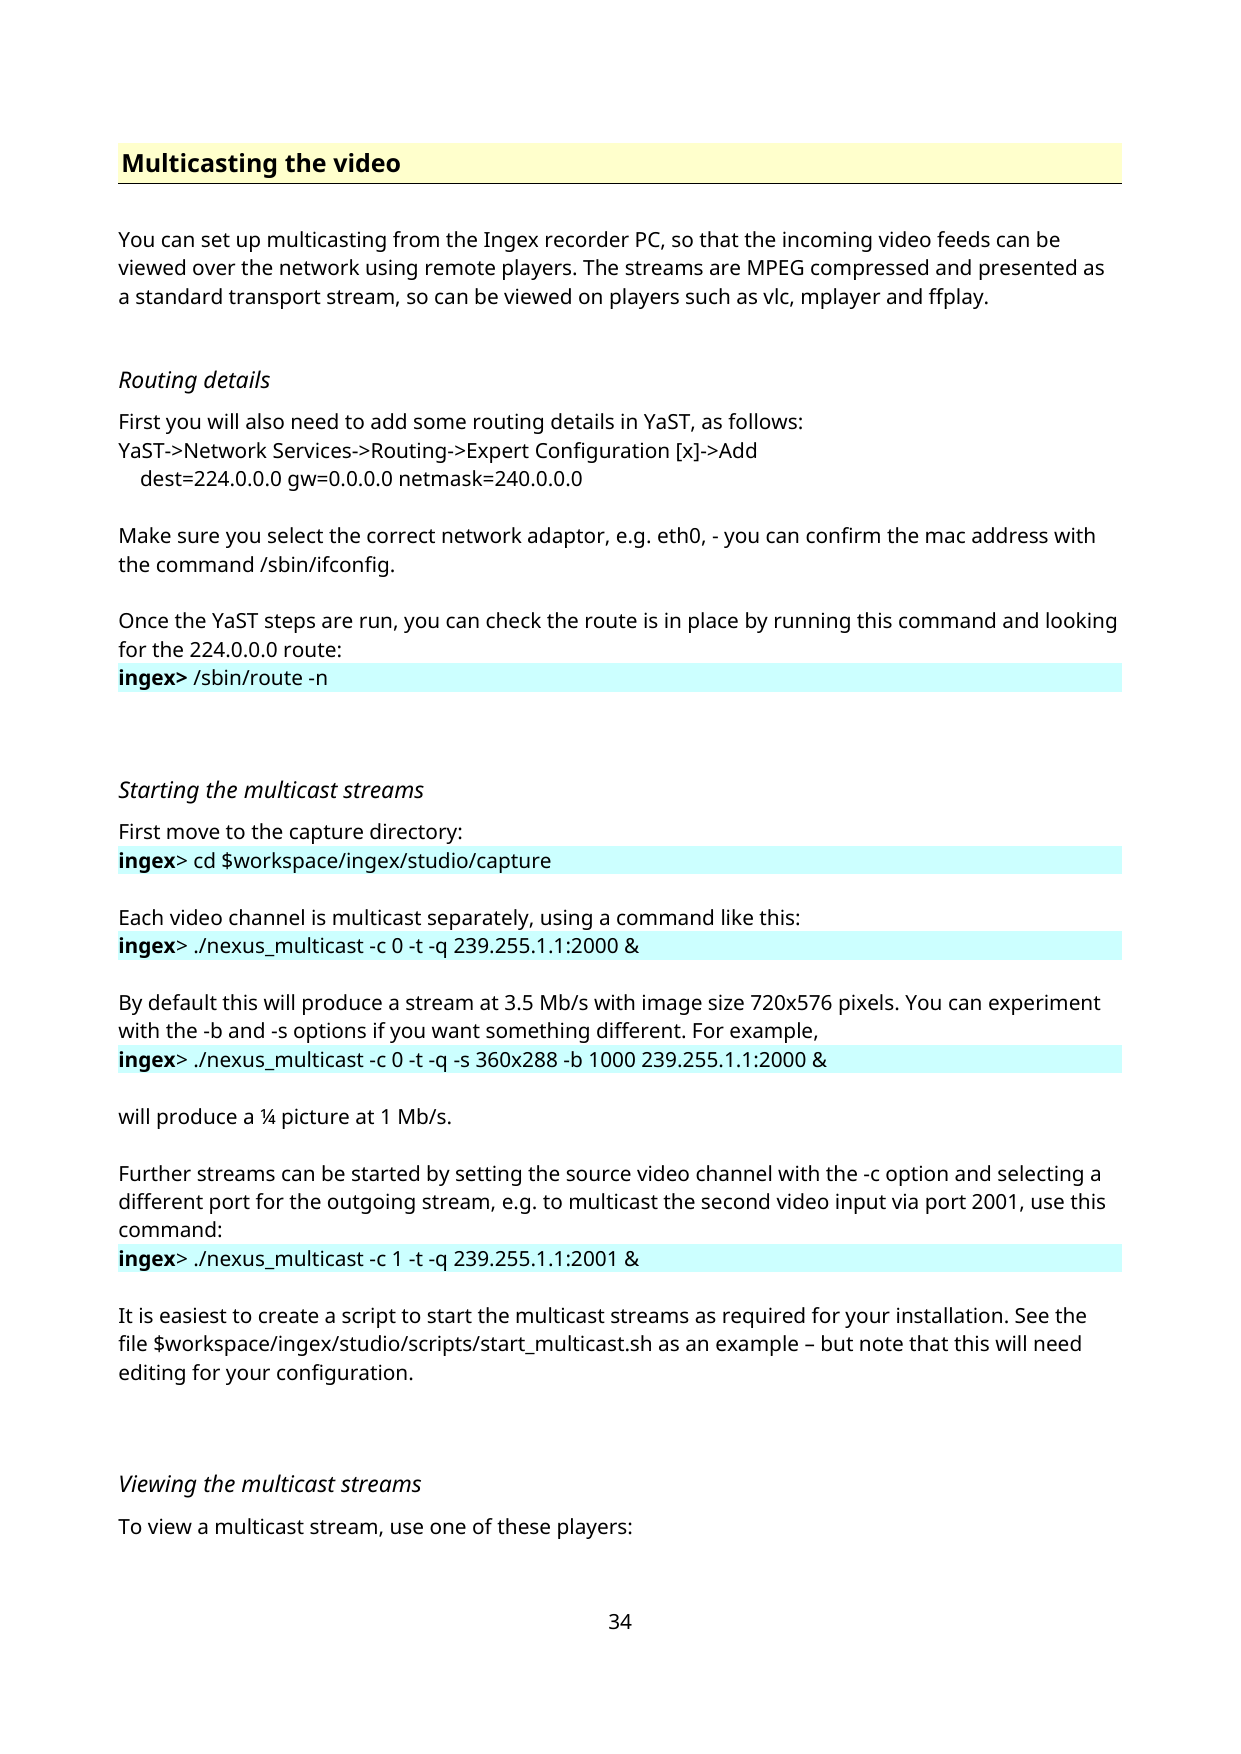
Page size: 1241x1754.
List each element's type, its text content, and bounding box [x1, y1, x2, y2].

text ingex> ./nexus_multicast -c 0 -t -q -s 360x288 -b 1000 239.255.1.1:2000 & [118, 1045, 1122, 1073]
text will produce a ¼ picture at 1 Mb/s. [118, 1102, 1122, 1130]
text First you will also need to add some routing details in YaST, as follows: [118, 407, 1122, 436]
text ingex> /sbin/route -n [118, 663, 1122, 692]
text Further streams can be started by setting the source video channel with the -c option and selecting a different port for the outgoing stream, e.g. to multicast the second video input via port 2001, use this command: [118, 1159, 1122, 1244]
text By default this will produce a stream at 3.5 Mb/s with image size 720x576 pixels. You can experiment with the -b and -s options if you want something different. For example, [118, 988, 1122, 1045]
text To view a multicast stream, use one of these players: [118, 1512, 1122, 1540]
text ingex> ./nexus_multicast -c 1 -t -q 239.255.1.1:2001 & [118, 1244, 1122, 1272]
text YaST->Network Services->Routing->Expert Configuration [x]->Add [118, 436, 1122, 464]
subtitle Multicasting the video [118, 143, 1122, 183]
text First move to the capture directory: [118, 817, 1122, 846]
text Each video channel is multicast separately, using a command like this: [118, 903, 1122, 931]
text Once the YaST steps are run, you can check the route is in place by running this command and looking for the 224.0.0.0 route: [118, 607, 1122, 663]
text You can set up multicasting from the Ingex recorder PC, so that the incoming video feeds can be viewed over the network using remote players. The streams are MPEG compressed and presented as a standard transport stream, so can be viewed on players such as vlc, mplayer and ffplay. [118, 225, 1122, 310]
text ingex> cd $workspace/ingex/studio/capture [118, 846, 1122, 874]
text It is easiest to create a script to start the multicast streams as required for your installation. See the file $workspace/ingex/studio/scripts/start_multicast.sh as an example – but note that this will need editing for your configuration. [118, 1301, 1122, 1386]
subtitle Routing details [118, 364, 1122, 395]
subtitle Starting the multicast streams [118, 774, 1122, 805]
text dest=224.0.0.0 gw=0.0.0.0 netmask=240.0.0.0 [118, 464, 1122, 493]
subtitle Viewing the multicast streams [118, 1468, 1122, 1499]
text Make sure you select the correct network adaptor, e.g. eth0, - you can confirm the mac address with the command /sbin/ifconfig. [118, 521, 1122, 578]
text ingex> ./nexus_multicast -c 0 -t -q 239.255.1.1:2000 & [118, 931, 1122, 960]
